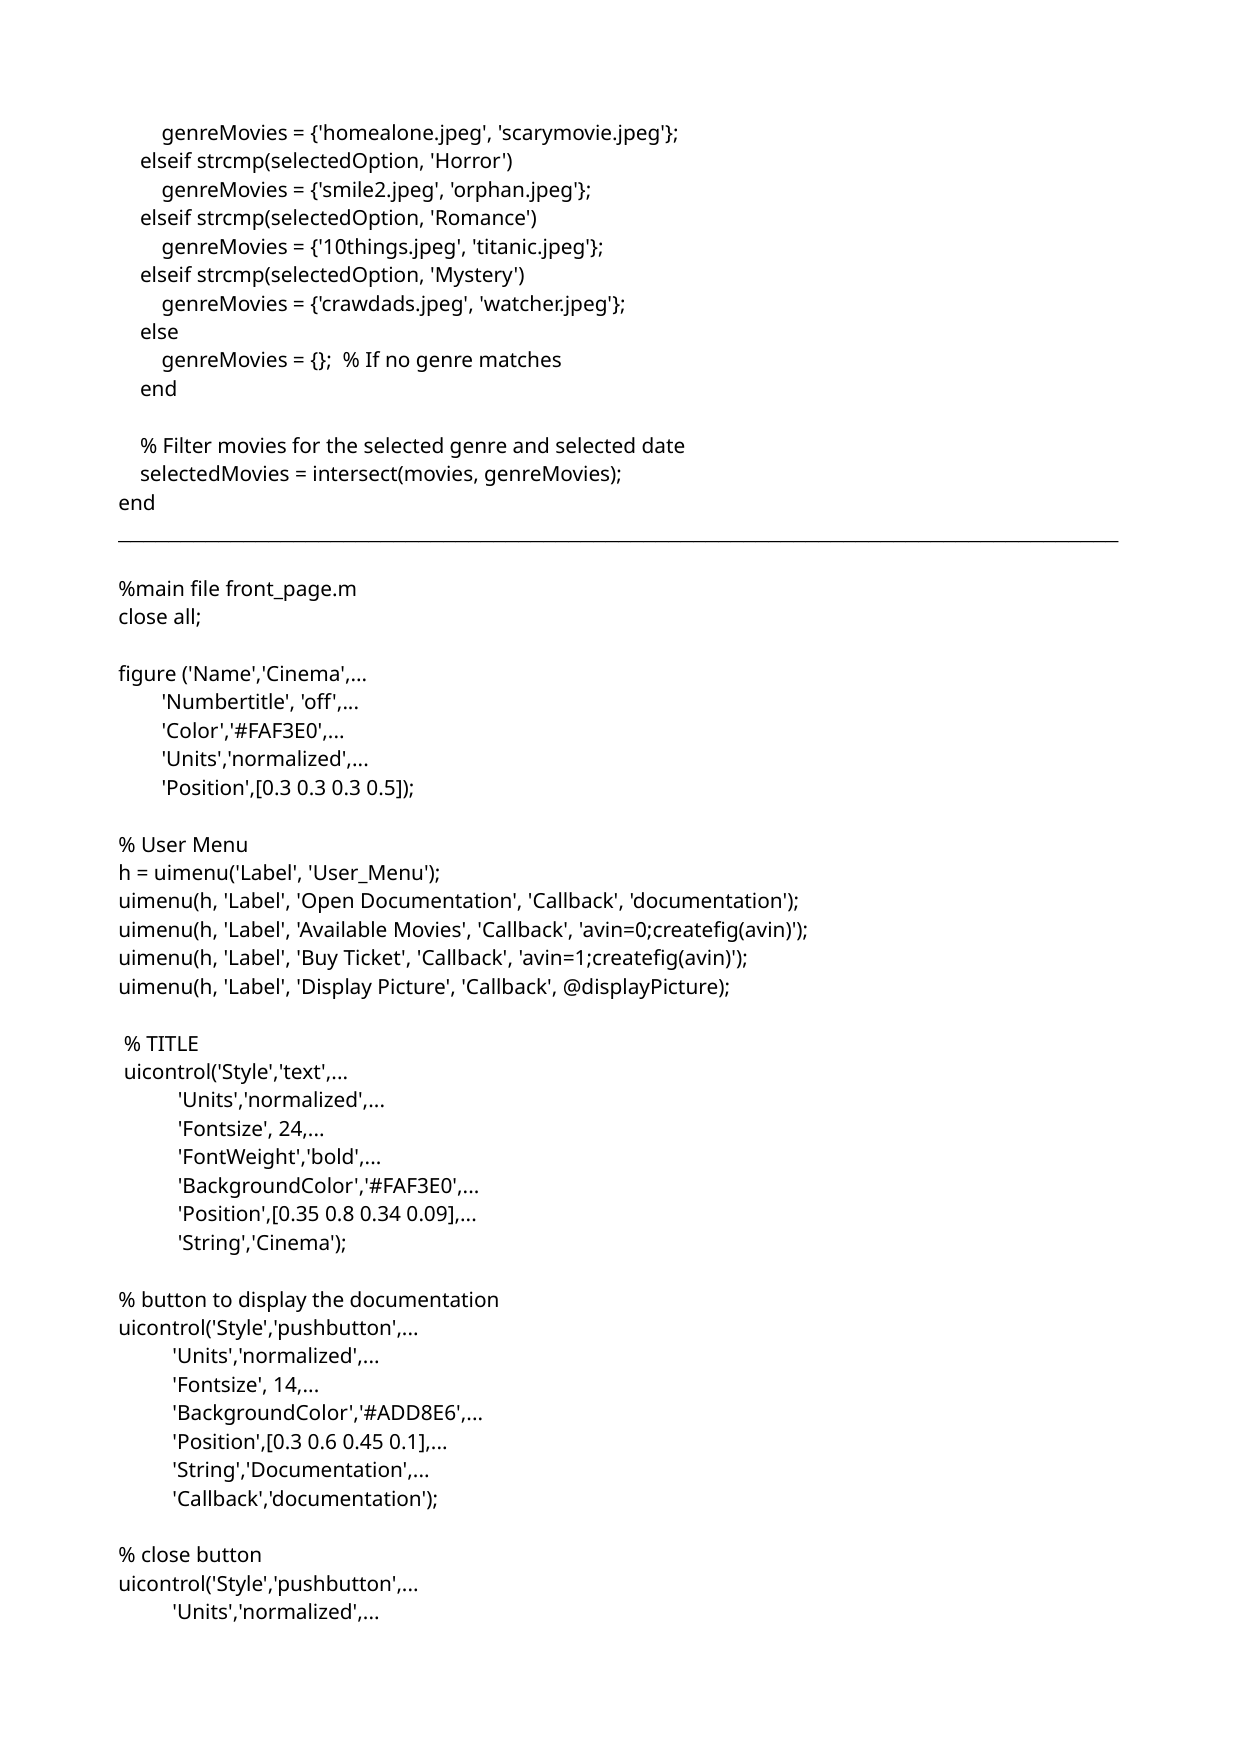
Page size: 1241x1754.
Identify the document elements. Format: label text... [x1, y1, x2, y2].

text uicontrol('Style','pushbutton',... [118, 1313, 1122, 1342]
text elseif strcmp(selectedOption, 'Horror') [118, 147, 1122, 175]
text % button to display the documentation [118, 1285, 1122, 1313]
text 'FontWeight','bold',... [118, 1142, 1122, 1171]
text % TITLE [118, 1029, 1122, 1057]
text genreMovies = {}; % If no genre matches [118, 346, 1122, 374]
text 'Position',[0.3 0.6 0.45 0.1],... [118, 1427, 1122, 1455]
text h = uimenu('Label', 'User_Menu'); [118, 858, 1122, 887]
text end [118, 374, 1122, 402]
text uicontrol('Style','pushbutton',... [118, 1569, 1122, 1597]
text 'Color','#FAF3E0',... [118, 716, 1122, 744]
text 'Units','normalized',... [118, 1597, 1122, 1626]
text ________________________________________________________________________________ [118, 516, 1122, 545]
text 'Units','normalized',... [118, 1342, 1122, 1370]
text uimenu(h, 'Label', 'Buy Ticket', 'Callback', 'avin=1;createfig(avin)'); [118, 943, 1122, 972]
text 'Position',[0.3 0.3 0.3 0.5]); [118, 773, 1122, 801]
text 'Numbertitle', 'off',... [118, 687, 1122, 716]
text genreMovies = {'homealone.jpeg', 'scarymovie.jpeg'}; [118, 118, 1122, 147]
text 'Position',[0.35 0.8 0.34 0.09],... [118, 1199, 1122, 1228]
text %main file front_page.m [118, 574, 1122, 602]
text else [118, 317, 1122, 346]
text 'Units','normalized',... [118, 1086, 1122, 1114]
text uimenu(h, 'Label', 'Available Movies', 'Callback', 'avin=0;createfig(avin)'); [118, 915, 1122, 943]
text % User Menu [118, 830, 1122, 858]
text elseif strcmp(selectedOption, 'Mystery') [118, 260, 1122, 289]
text 'Callback','documentation'); [118, 1484, 1122, 1512]
text genreMovies = {'smile2.jpeg', 'orphan.jpeg'}; [118, 175, 1122, 203]
text 'String','Cinema'); [118, 1228, 1122, 1256]
text 'BackgroundColor','#ADD8E6',... [118, 1398, 1122, 1427]
text 'Fontsize', 24,... [118, 1114, 1122, 1142]
text 'String','Documentation',... [118, 1455, 1122, 1484]
text uimenu(h, 'Label', 'Open Documentation', 'Callback', 'documentation'); [118, 887, 1122, 915]
text close all; [118, 602, 1122, 631]
text 'Fontsize', 14,... [118, 1370, 1122, 1398]
text % close button [118, 1541, 1122, 1569]
text genreMovies = {'crawdads.jpeg', 'watcher.jpeg'}; [118, 289, 1122, 317]
text 'BackgroundColor','#FAF3E0',... [118, 1171, 1122, 1199]
text elseif strcmp(selectedOption, 'Romance') [118, 203, 1122, 232]
text selectedMovies = intersect(movies, genreMovies); [118, 459, 1122, 488]
text genreMovies = {'10things.jpeg', 'titanic.jpeg'}; [118, 232, 1122, 260]
text figure ('Name','Cinema',... [118, 659, 1122, 687]
text end [118, 488, 1122, 516]
text % Filter movies for the selected genre and selected date [118, 431, 1122, 459]
text uicontrol('Style','text',... [118, 1057, 1122, 1086]
text 'Units','normalized',... [118, 744, 1122, 773]
text uimenu(h, 'Label', 'Display Picture', 'Callback', @displayPicture); [118, 972, 1122, 1000]
